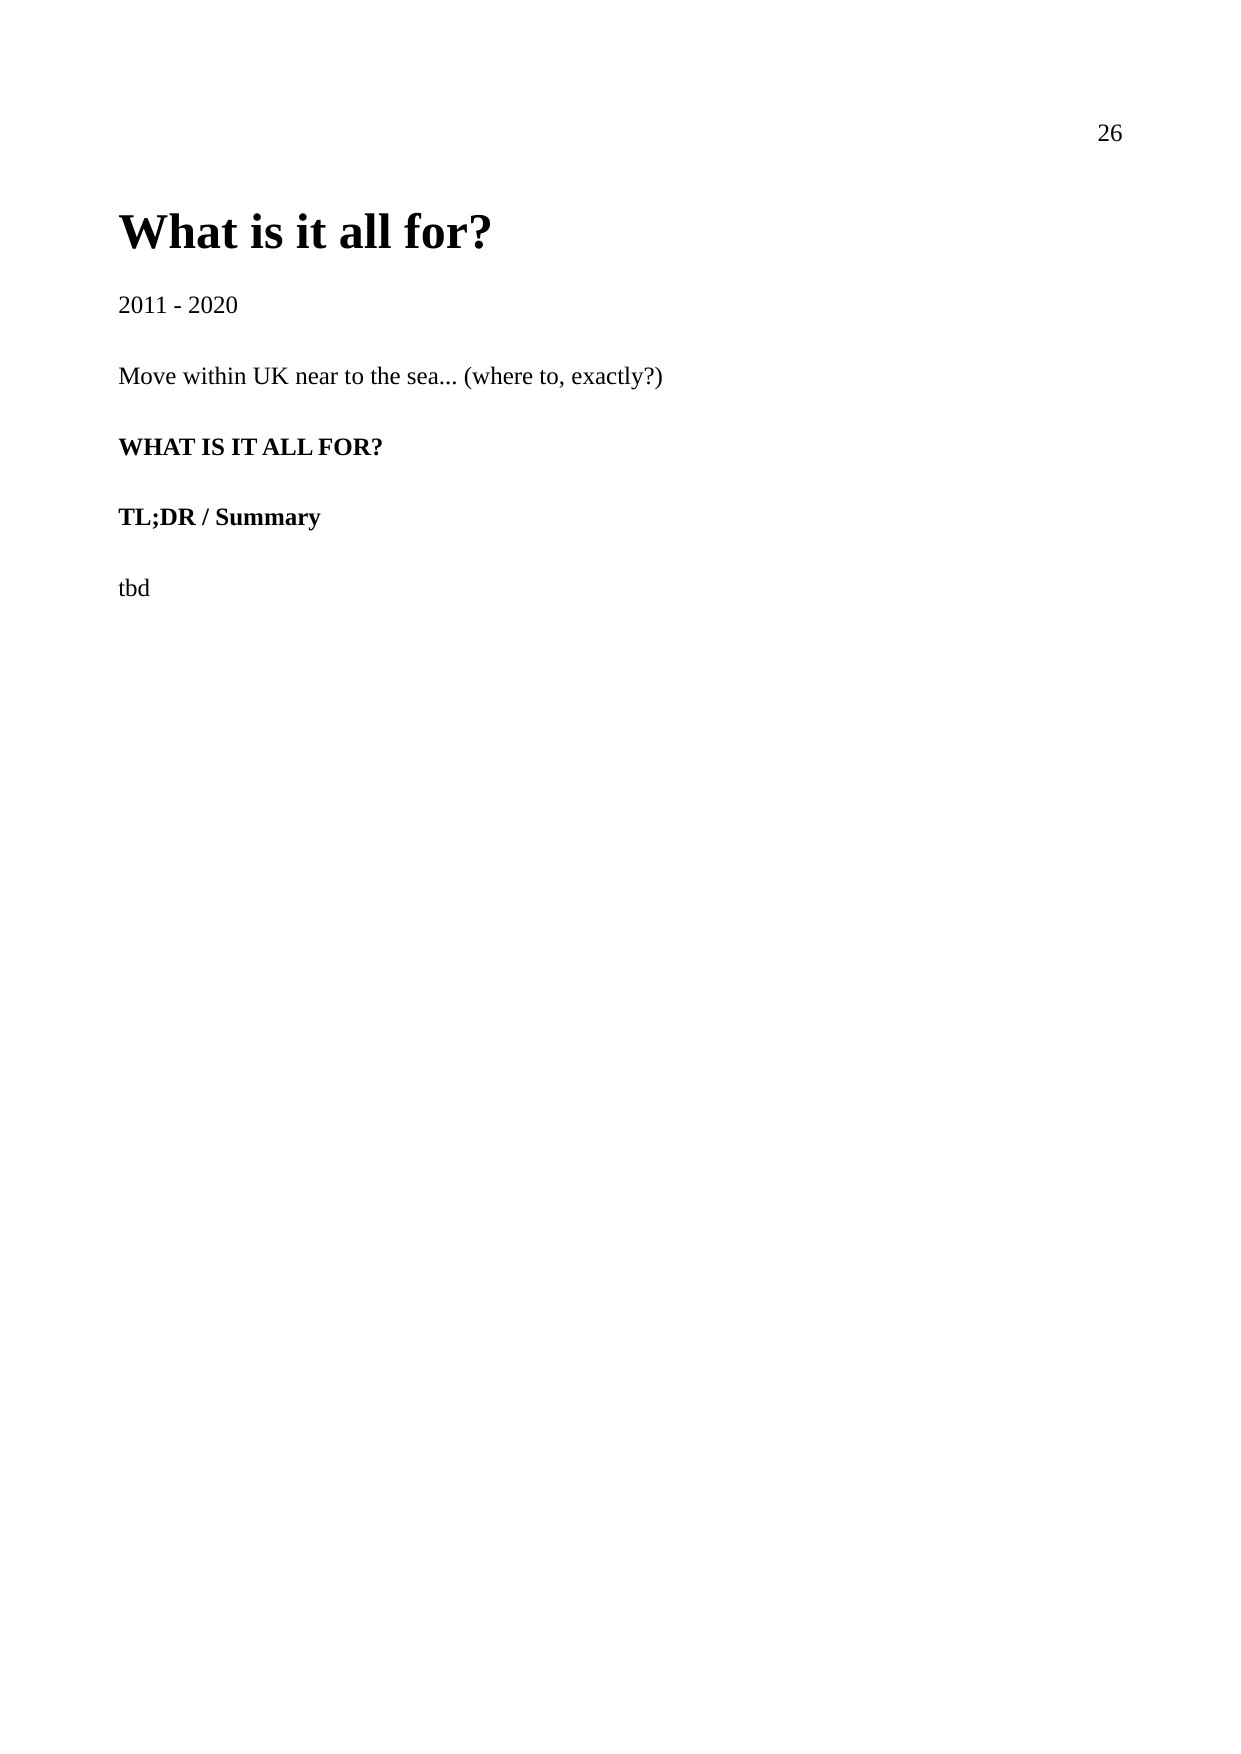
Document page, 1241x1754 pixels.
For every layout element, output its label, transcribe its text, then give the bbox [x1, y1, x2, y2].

text TL;DR / Summary [118, 502, 1122, 531]
subtitle What is it all for? [118, 202, 1122, 259]
text 2011 - 2020 [118, 291, 1122, 319]
text Move within UK near to the sea... (where to, exactly?) [118, 361, 1122, 390]
text tbd [118, 573, 1122, 601]
text WHAT IS IT ALL FOR? [118, 432, 1122, 460]
